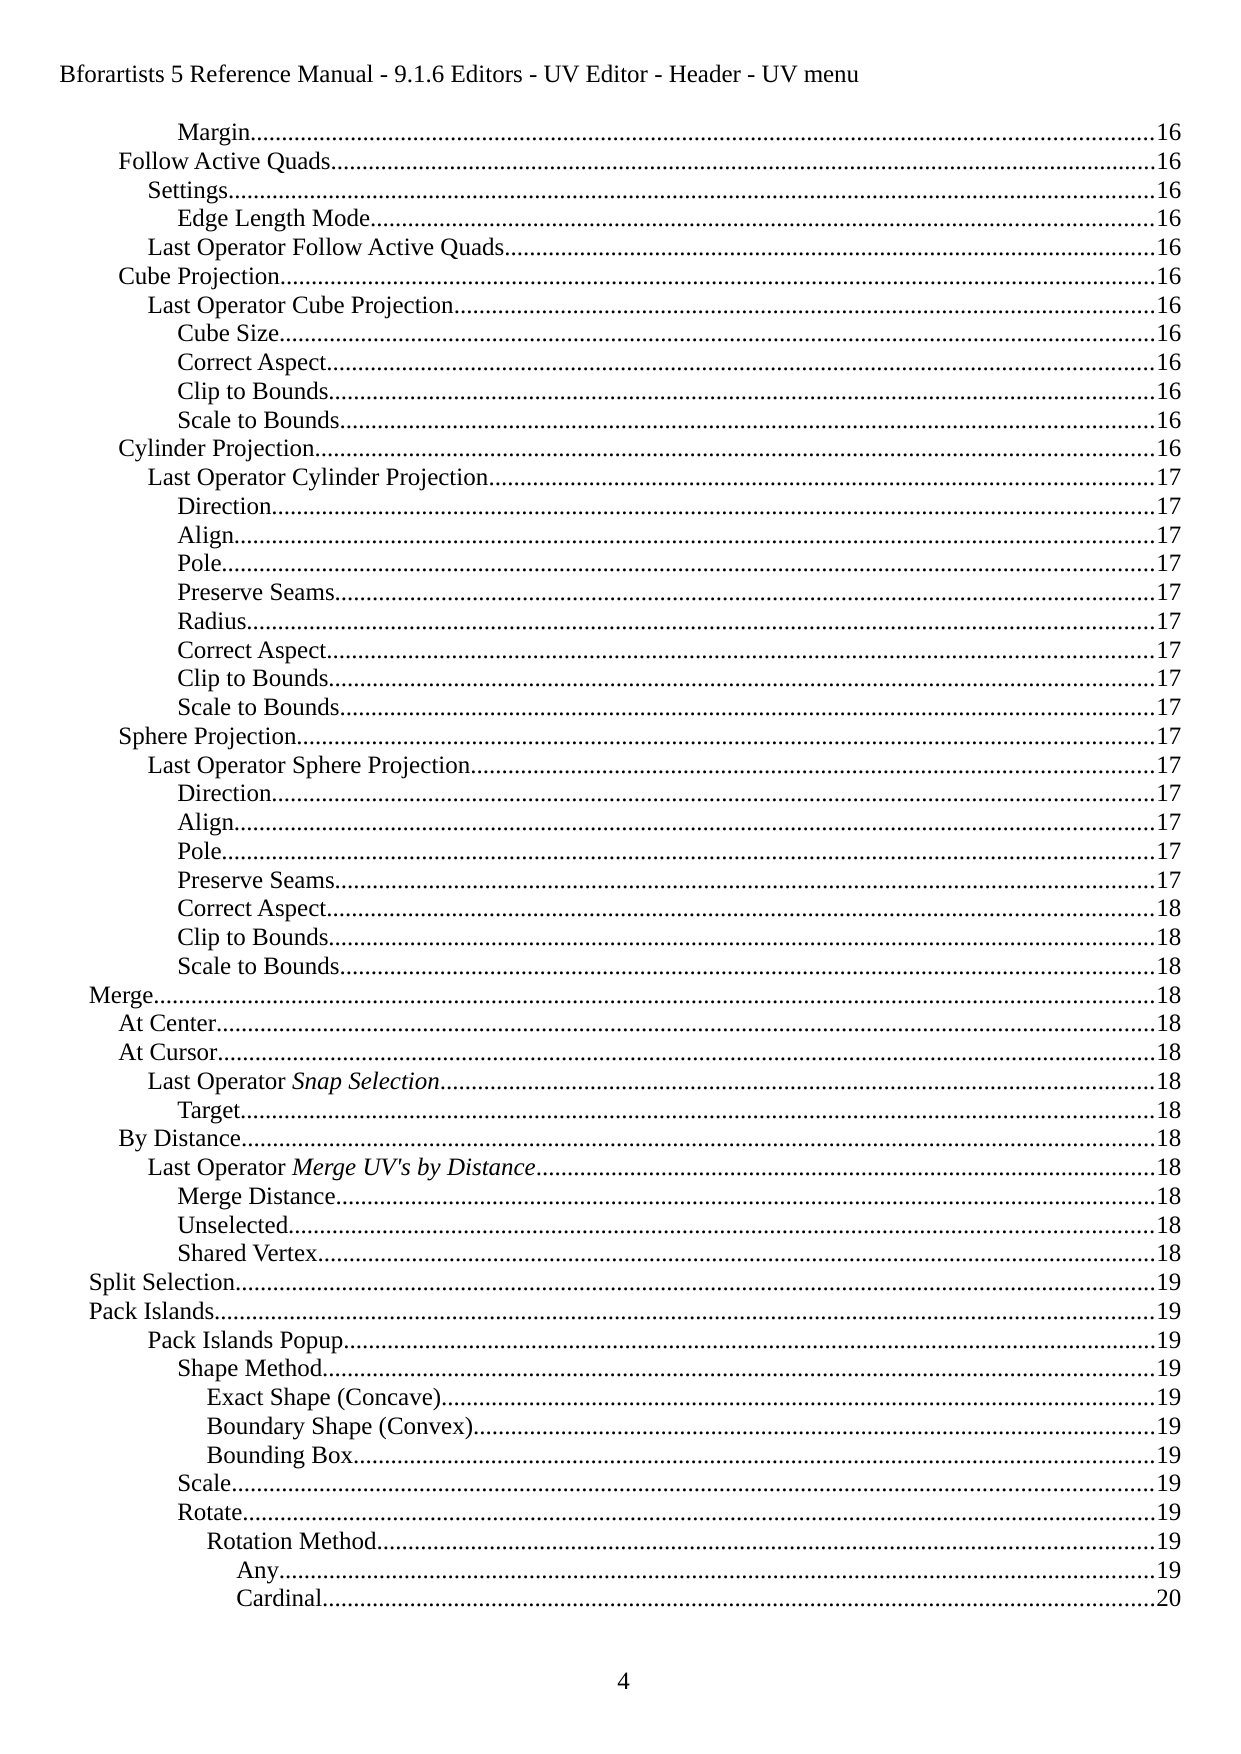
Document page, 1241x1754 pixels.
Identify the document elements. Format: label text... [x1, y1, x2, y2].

text Split Selection 19 [88, 1267, 1181, 1296]
text Rotation Method 19 [206, 1526, 1181, 1555]
text Scale to Bounds 18 [177, 951, 1181, 980]
text Sphere Projection 17 [118, 721, 1181, 750]
text Scale to Bounds 17 [177, 692, 1181, 721]
text At Cursor 18 [118, 1037, 1181, 1066]
text Last Operator Cylinder Projection 17 [147, 462, 1181, 491]
text Scale to Bounds 16 [177, 405, 1181, 433]
text Scale 19 [177, 1468, 1181, 1497]
text Last Operator Cube Projection 16 [147, 290, 1181, 318]
text Pole 17 [177, 836, 1181, 865]
text Cube Size 16 [177, 318, 1181, 347]
text Boundary Shape (Convex) 19 [206, 1411, 1181, 1440]
text Unselected 18 [177, 1210, 1181, 1238]
text Clip to Bounds 16 [177, 376, 1181, 405]
text Shared Vertex 18 [177, 1238, 1181, 1267]
text Last Operator Sphere Projection 17 [147, 750, 1181, 778]
text Correct Aspect 18 [177, 893, 1181, 922]
text Follow Active Quads 16 [118, 146, 1181, 175]
text Target 18 [177, 1095, 1181, 1123]
text Clip to Bounds 18 [177, 922, 1181, 951]
text Direction 17 [177, 491, 1181, 520]
text Preserve Seams 17 [177, 865, 1181, 893]
text Align 17 [177, 807, 1181, 836]
text Merge 18 [88, 980, 1181, 1008]
text Cylinder Projection 16 [118, 433, 1181, 462]
text Cardinal 20 [236, 1583, 1181, 1612]
text Align 17 [177, 520, 1181, 548]
text Correct Aspect 16 [177, 347, 1181, 376]
text Rotate 19 [177, 1497, 1181, 1526]
text Any 19 [236, 1555, 1181, 1583]
text Correct Aspect 17 [177, 635, 1181, 663]
text By Distance 18 [118, 1123, 1181, 1152]
text Direction 17 [177, 778, 1181, 807]
text Bounding Box 19 [206, 1440, 1181, 1468]
text Clip to Bounds 17 [177, 663, 1181, 692]
text Last Operator Snap Selection 18 [147, 1066, 1181, 1095]
text Pack Islands 19 [88, 1296, 1181, 1325]
text Exact Shape (Concave) 19 [206, 1382, 1181, 1411]
text Shape Method 19 [177, 1353, 1181, 1382]
text Pack Islands Popup 19 [147, 1325, 1181, 1353]
text Radius 17 [177, 606, 1181, 635]
text Edge Length Mode 16 [177, 203, 1181, 232]
text Last Operator Follow Active Quads 16 [147, 232, 1181, 261]
text At Center 18 [118, 1008, 1181, 1037]
text Margin 16 [177, 117, 1181, 146]
text Settings 16 [147, 175, 1181, 203]
text Cube Projection 16 [118, 261, 1181, 290]
text Merge Distance 18 [177, 1181, 1181, 1210]
text Pole 17 [177, 548, 1181, 577]
text Preserve Seams 17 [177, 577, 1181, 606]
text Last Operator Merge UV's by Distance 18 [147, 1152, 1181, 1181]
